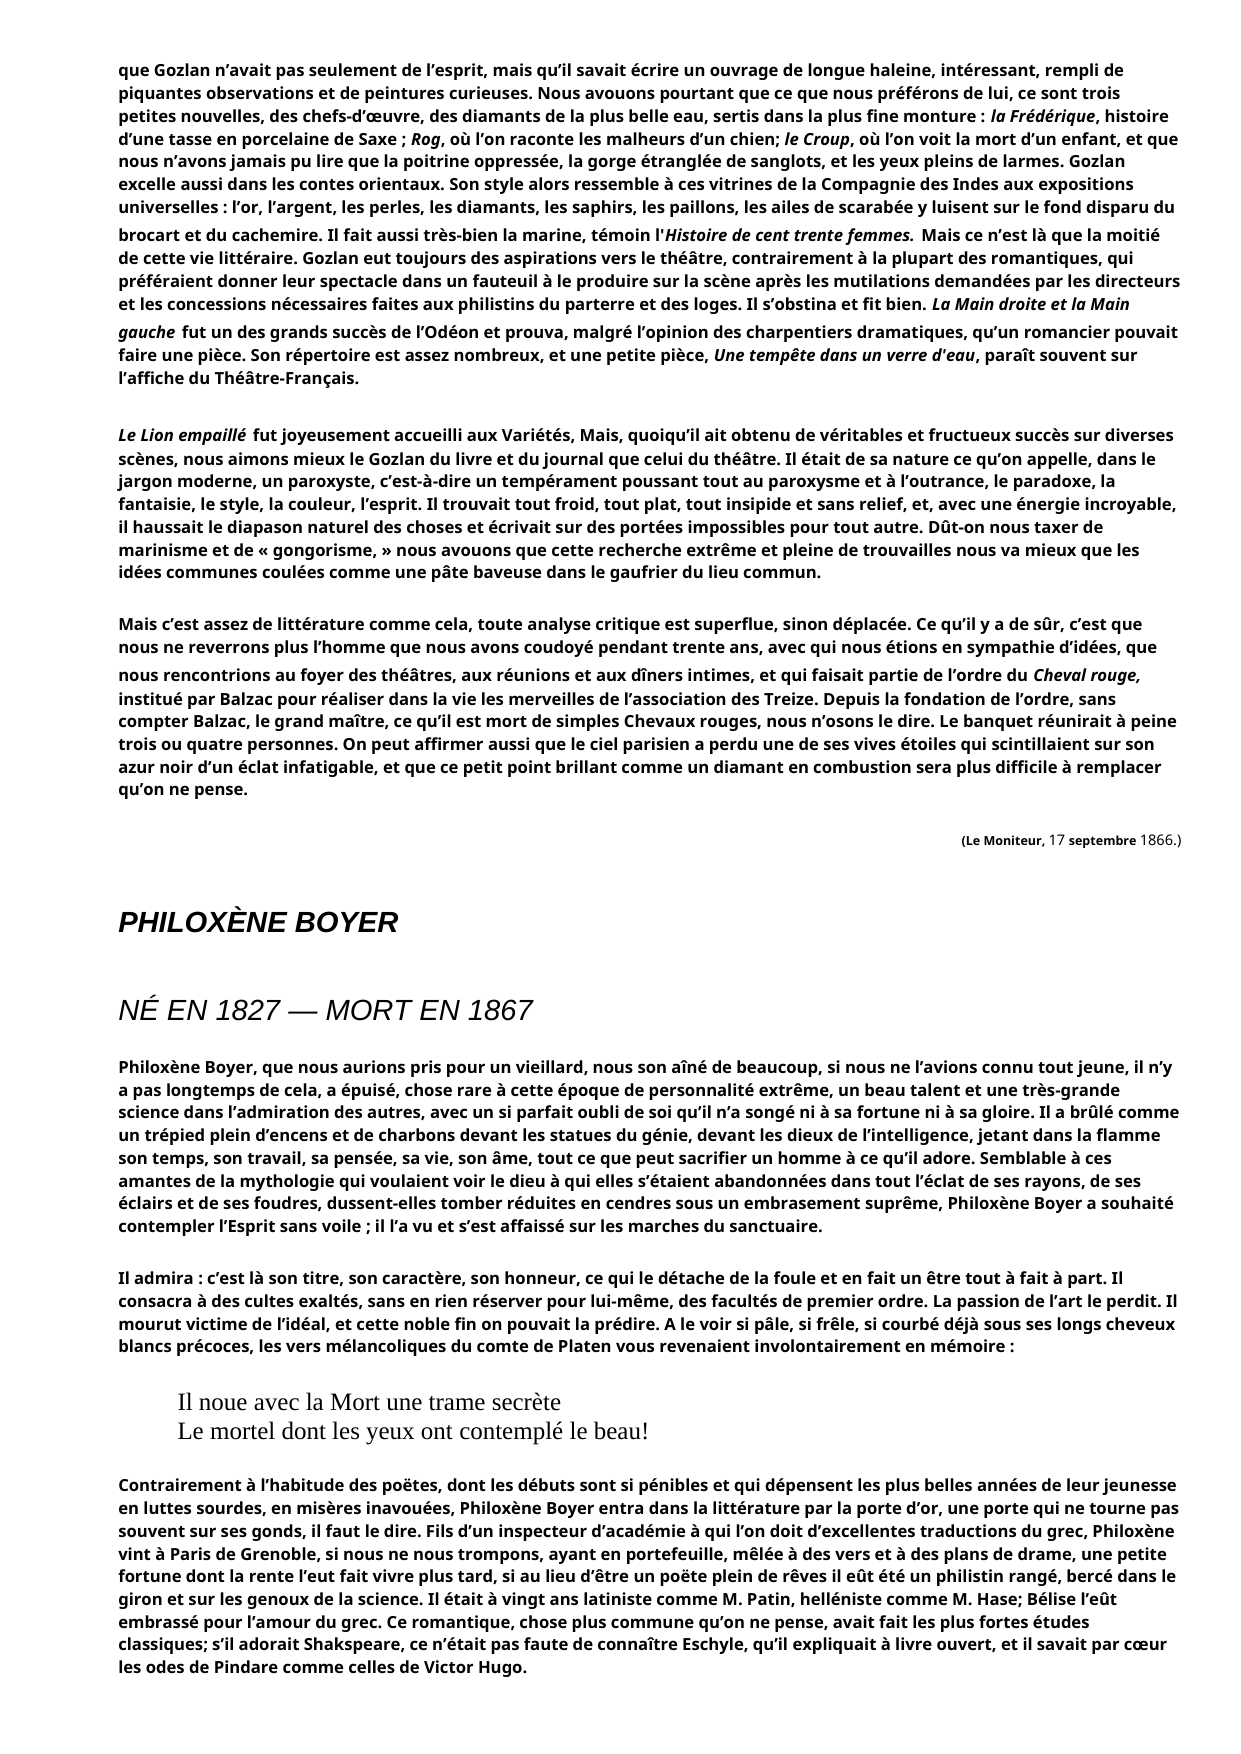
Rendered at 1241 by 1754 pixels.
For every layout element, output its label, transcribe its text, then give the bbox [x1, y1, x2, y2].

subtitle PHILOXÈNE BOYER [118, 904, 1181, 938]
text Contrairement à l’habitude des poëtes, dont les débuts sont si pénibles et qui dépensent les plus belles années de leur jeunesse en luttes sourdes, en misères inavouées, Philoxène Boyer entra dans la littérature par la porte d’or, une porte qui ne tourne pas souvent sur ses gonds, il faut le dire. Fils d’un inspecteur d’académie à qui l’on doit d’excellentes traductions du grec, Philoxène vint à Paris de Grenoble, si nous ne nous trompons, ayant en portefeuille, mêlée à des vers et à des plans de drame, une petite fortune dont la rente l’eut fait vivre plus tard, si au lieu d’être un poëte plein de rêves il eût été un philistin rangé, bercé dans le giron et sur les genoux de la science. Il était à vingt ans latiniste comme M. Patin, helléniste comme M. Hase; Bélise l’eût embrassé pour l’amour du grec. Ce romantique, chose plus commune qu’on ne pense, avait fait les plus fortes études classiques; s’il adorait Shakspeare, ce n’était pas faute de connaître Eschyle, qu’il expliquait à livre ouvert, et il savait par cœur les odes de Pindare comme celles de Victor Hugo. [118, 1474, 1181, 1678]
text Mais c’est assez de littérature comme cela, toute analyse critique est superflue, sinon déplacée. Ce qu’il y a de sûr, c’est que nous ne reverrons plus l’homme que nous avons coudoyé pendant trente ans, avec qui nous étions en sympathie d’idées, que nous rencontrions au foyer des théâtres, aux réunions et aux dîners intimes, et qui faisait partie de l’ordre du Cheval rouge, institué par Balzac pour réaliser dans la vie les merveilles de l’association des Treize. Depuis la fondation de l’ordre, sans compter Balzac, le grand maître, ce qu’il est mort de simples Chevaux rouges, nous n’osons le dire. Le banquet réunirait à peine trois ou quatre personnes. On peut affirmer aussi que le ciel parisien a perdu une de ses vives étoiles qui scintillaient sur son azur noir d’un éclat infatigable, et que ce petit point brillant comme un diamant en combustion sera plus difficile à remplacer qu’on ne pense. [118, 613, 1181, 801]
text Philoxène Boyer, que nous aurions pris pour un vieillard, nous son aîné de beaucoup, si nous ne l’avions connu tout jeune, il n’y a pas longtemps de cela, a épuisé, chose rare à cette époque de personnalité extrême, un beau talent et une très-grande science dans l’admiration des autres, avec un si parfait oubli de soi qu’il n’a songé ni à sa fortune ni à sa gloire. Il a brûlé comme un trépied plein d’encens et de charbons devant les statues du génie, devant les dieux de l’intelligence, jetant dans la flamme son temps, son travail, sa pensée, sa vie, son âme, tout ce que peut sacrifier un homme à ce qu’il adore. Semblable à ces amantes de la mythologie qui voulaient voir le dieu à qui elles s’étaient abandonnées dans tout l’éclat de ses rayons, de ses éclairs et de ses foudres, dussent-elles tomber réduites en cendres sous un embrasement suprême, Philoxène Boyer a souhaité contempler l’Esprit sans voile ; il l’a vu et s’est affaissé sur les marches du sanctuaire. [118, 1056, 1181, 1237]
text Le Lion empaillé fut joyeusement accueilli aux Variétés, Mais, quoiqu’il ait obtenu de véritables et fructueux succès sur diverses scènes, nous aimons mieux le Gozlan du livre et du journal que celui du théâtre. Il était de sa nature ce qu’on appelle, dans le jargon moderne, un paroxyste, c’est-à-dire un tempérament poussant tout au paroxysme et à l’outrance, le paradoxe, la fantaisie, le style, la couleur, l’esprit. Il trouvait tout froid, tout plat, tout insipide et sans relief, et, avec une énergie incroyable, il haussait le diapason naturel des choses et écrivait sur des portées impossibles pour tout autre. Dût-on nous taxer de marinisme et de « gongorisme, » nous avouons que cette recherche extrême et pleine de trouvailles nous va mieux que les idées communes coulées comme une pâte baveuse dans le gaufrier du lieu commun. [118, 418, 1181, 583]
subtitle NÉ EN 1827 — MORT EN 1867 [118, 993, 1181, 1026]
text Il noue avec la Mort une trame secrète Le mortel dont les yeux ont contemplé le beau! [177, 1387, 1122, 1444]
text que Gozlan n’avait pas seulement de l’esprit, mais qu’il savait écrire un ouvrage de longue haleine, intéressant, rempli de piquantes observations et de peintures curieuses. Nous avouons pourtant que ce que nous préférons de lui, ce sont trois petites nouvelles, des chefs-d’œuvre, des diamants de la plus belle eau, sertis dans la plus fine monture : la Frédérique, histoire d’une tasse en porcelaine de Saxe ; Rog, où l’on raconte les malheurs d’un chien; le Croup, où l’on voit la mort d’un enfant, et que nous n’avons jamais pu lire que la poitrine oppressée, la gorge étranglée de sanglots, et les yeux pleins de larmes. Gozlan excelle aussi dans les contes orientaux. Son style alors ressemble à ces vitrines de la Compagnie des Indes aux expositions universelles : l’or, l’argent, les perles, les diamants, les saphirs, les paillons, les ailes de scarabée y luisent sur le fond disparu du brocart et du cachemire. Il fait aussi très-bien la marine, témoin l'Histoire de cent trente femmes. Mais ce n’est là que la moitié de cette vie littéraire. Gozlan eut toujours des aspirations vers le théâtre, contrairement à la plupart des romantiques, qui préféraient donner leur spectacle dans un fauteuil à le produire sur la scène après les mutilations demandées par les directeurs et les concessions nécessaires faites aux philistins du parterre et des loges. Il s’obstina et fit bien. La Main droite et la Main gauche fut un des grands succès de l’Odéon et prouva, malgré l’opinion des charpentiers dramatiques, qu’un romancier pouvait faire une pièce. Son répertoire est assez nombreux, et une petite pièce, Une tempête dans un verre d'eau, paraît souvent sur l’affiche du Théâtre-Français. [118, 59, 1181, 389]
text Il admira : c’est là son titre, son caractère, son honneur, ce qui le détache de la foule et en fait un être tout à fait à part. Il consacra à des cultes exaltés, sans en rien réserver pour lui-même, des facultés de premier ordre. La passion de l’art le perdit. Il mourut victime de l’idéal, et cette noble fin on pouvait la prédire. A le voir si pâle, si frêle, si courbé déjà sous ses longs cheveux blancs précoces, les vers mélancoliques du comte de Platen vous revenaient involontairement en mémoire : [118, 1267, 1181, 1358]
text (Le Moniteur, 17 septembre 1866.) [118, 830, 1181, 850]
